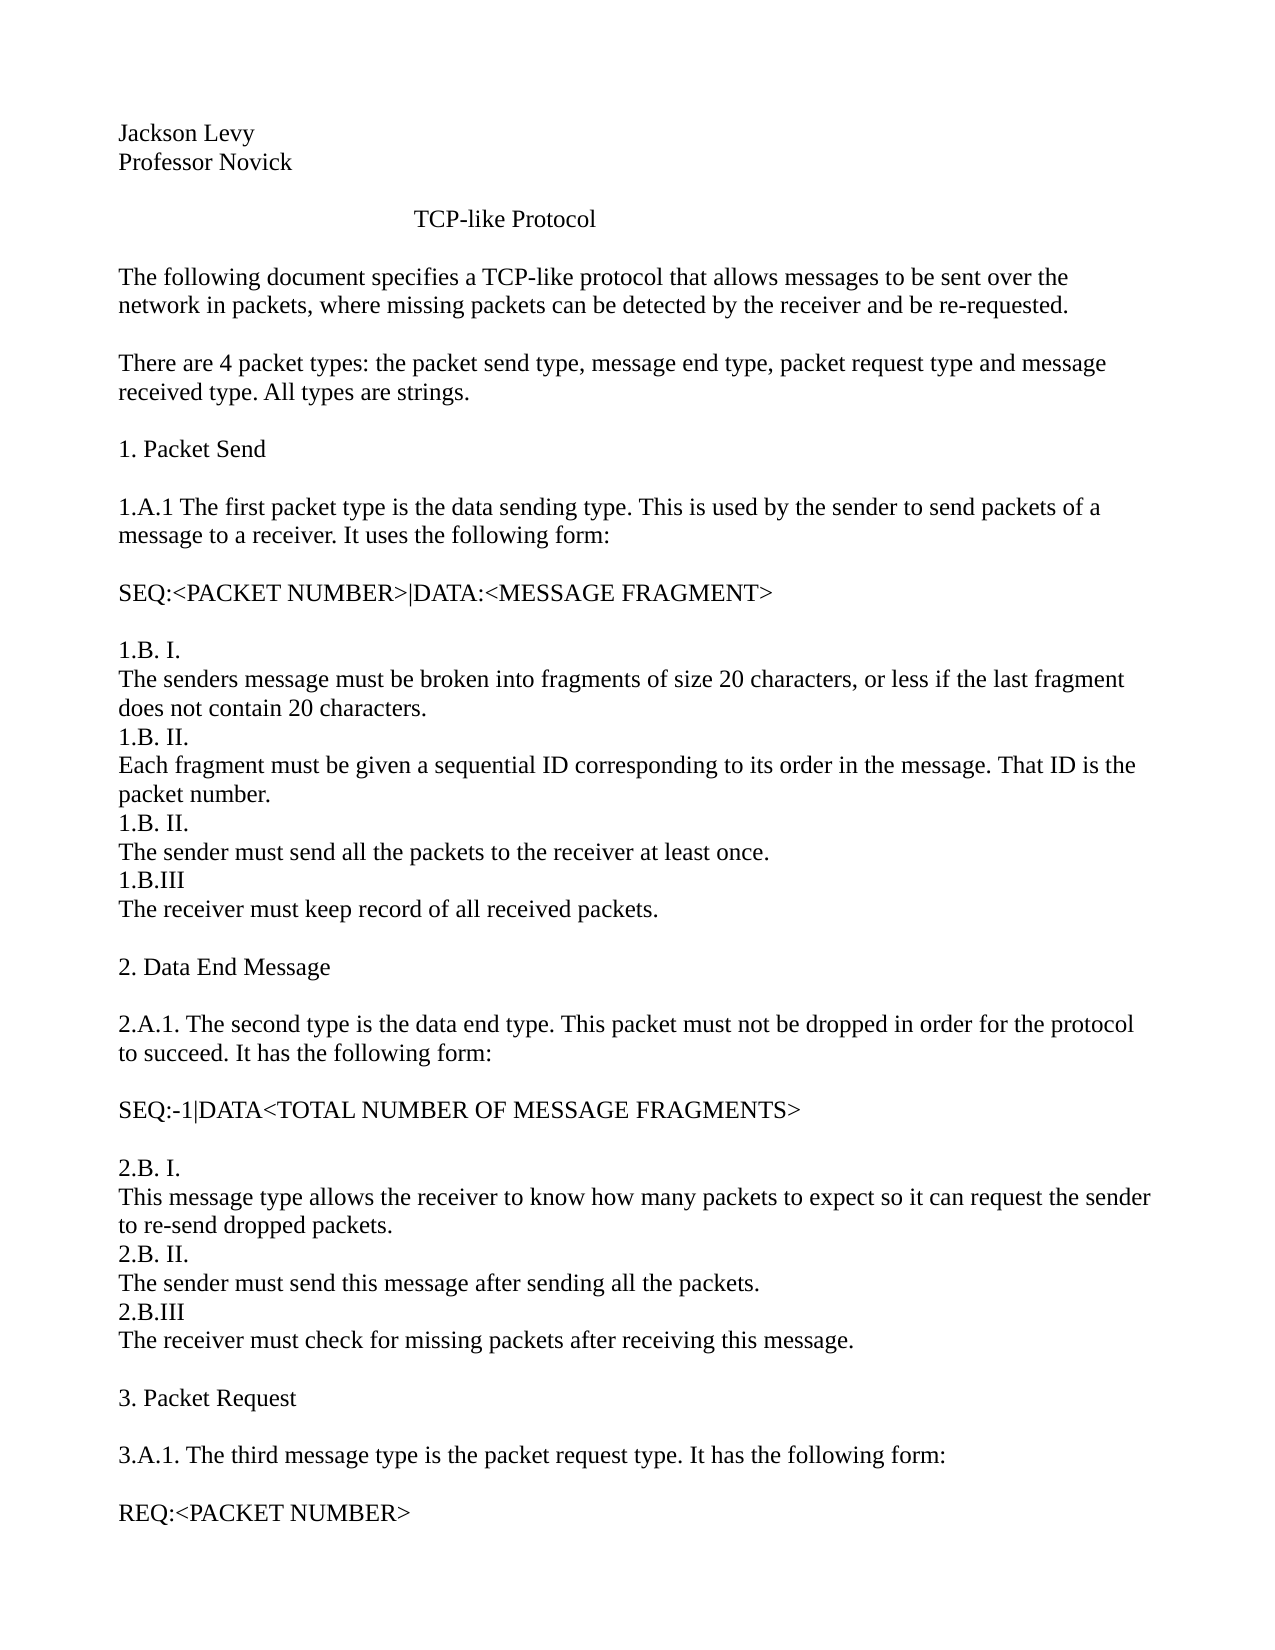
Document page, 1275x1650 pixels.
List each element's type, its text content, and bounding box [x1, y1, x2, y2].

text TCP-like Protocol [118, 204, 1157, 233]
text 2. Data End Message [118, 952, 1157, 981]
text 1.B. II. [118, 722, 1157, 751]
text There are 4 packet types: the packet send type, message end type, packet request type and message received type. All types are strings. [118, 348, 1157, 406]
text 2.B. II. [118, 1239, 1157, 1268]
text 1. Packet Send [118, 434, 1157, 463]
text 3.A.1. The third message type is the packet request type. It has the following form: [118, 1441, 1157, 1469]
text SEQ:<PACKET NUMBER>|DATA:<MESSAGE FRAGMENT> [118, 578, 1157, 607]
text The sender must send this message after sending all the packets. [118, 1268, 1157, 1297]
text SEQ:-1|DATA<TOTAL NUMBER OF MESSAGE FRAGMENTS> [118, 1096, 1157, 1124]
text Jackson Levy [118, 118, 1157, 147]
text The following document specifies a TCP-like protocol that allows messages to be sent over the network in packets, where missing packets can be detected by the receiver and be re-requested. [118, 262, 1157, 319]
text 1.B. I. [118, 636, 1157, 664]
text 2.B.III [118, 1297, 1157, 1326]
text 2.B. I. [118, 1153, 1157, 1182]
text Each fragment must be given a sequential ID corresponding to its order in the message. That ID is the packet number. [118, 751, 1157, 808]
text 1.B.III [118, 866, 1157, 894]
text 1.B. II. [118, 808, 1157, 837]
text Professor Novick [118, 147, 1157, 176]
text 2.A.1. The second type is the data end type. This packet must not be dropped in order for the protocol to succeed. It has the following form: [118, 1009, 1157, 1067]
text The sender must send all the packets to the receiver at least once. [118, 837, 1157, 866]
text The receiver must keep record of all received packets. [118, 894, 1157, 923]
text The receiver must check for missing packets after receiving this message. [118, 1326, 1157, 1354]
text This message type allows the receiver to know how many packets to expect so it can request the sender to re-send dropped packets. [118, 1182, 1157, 1239]
text REQ:<PACKET NUMBER> [118, 1498, 1157, 1527]
text The senders message must be broken into fragments of size 20 characters, or less if the last fragment does not contain 20 characters. [118, 664, 1157, 722]
text 3. Packet Request [118, 1383, 1157, 1412]
text 1.A.1 The first packet type is the data sending type. This is used by the sender to send packets of a message to a receiver. It uses the following form: [118, 492, 1157, 549]
